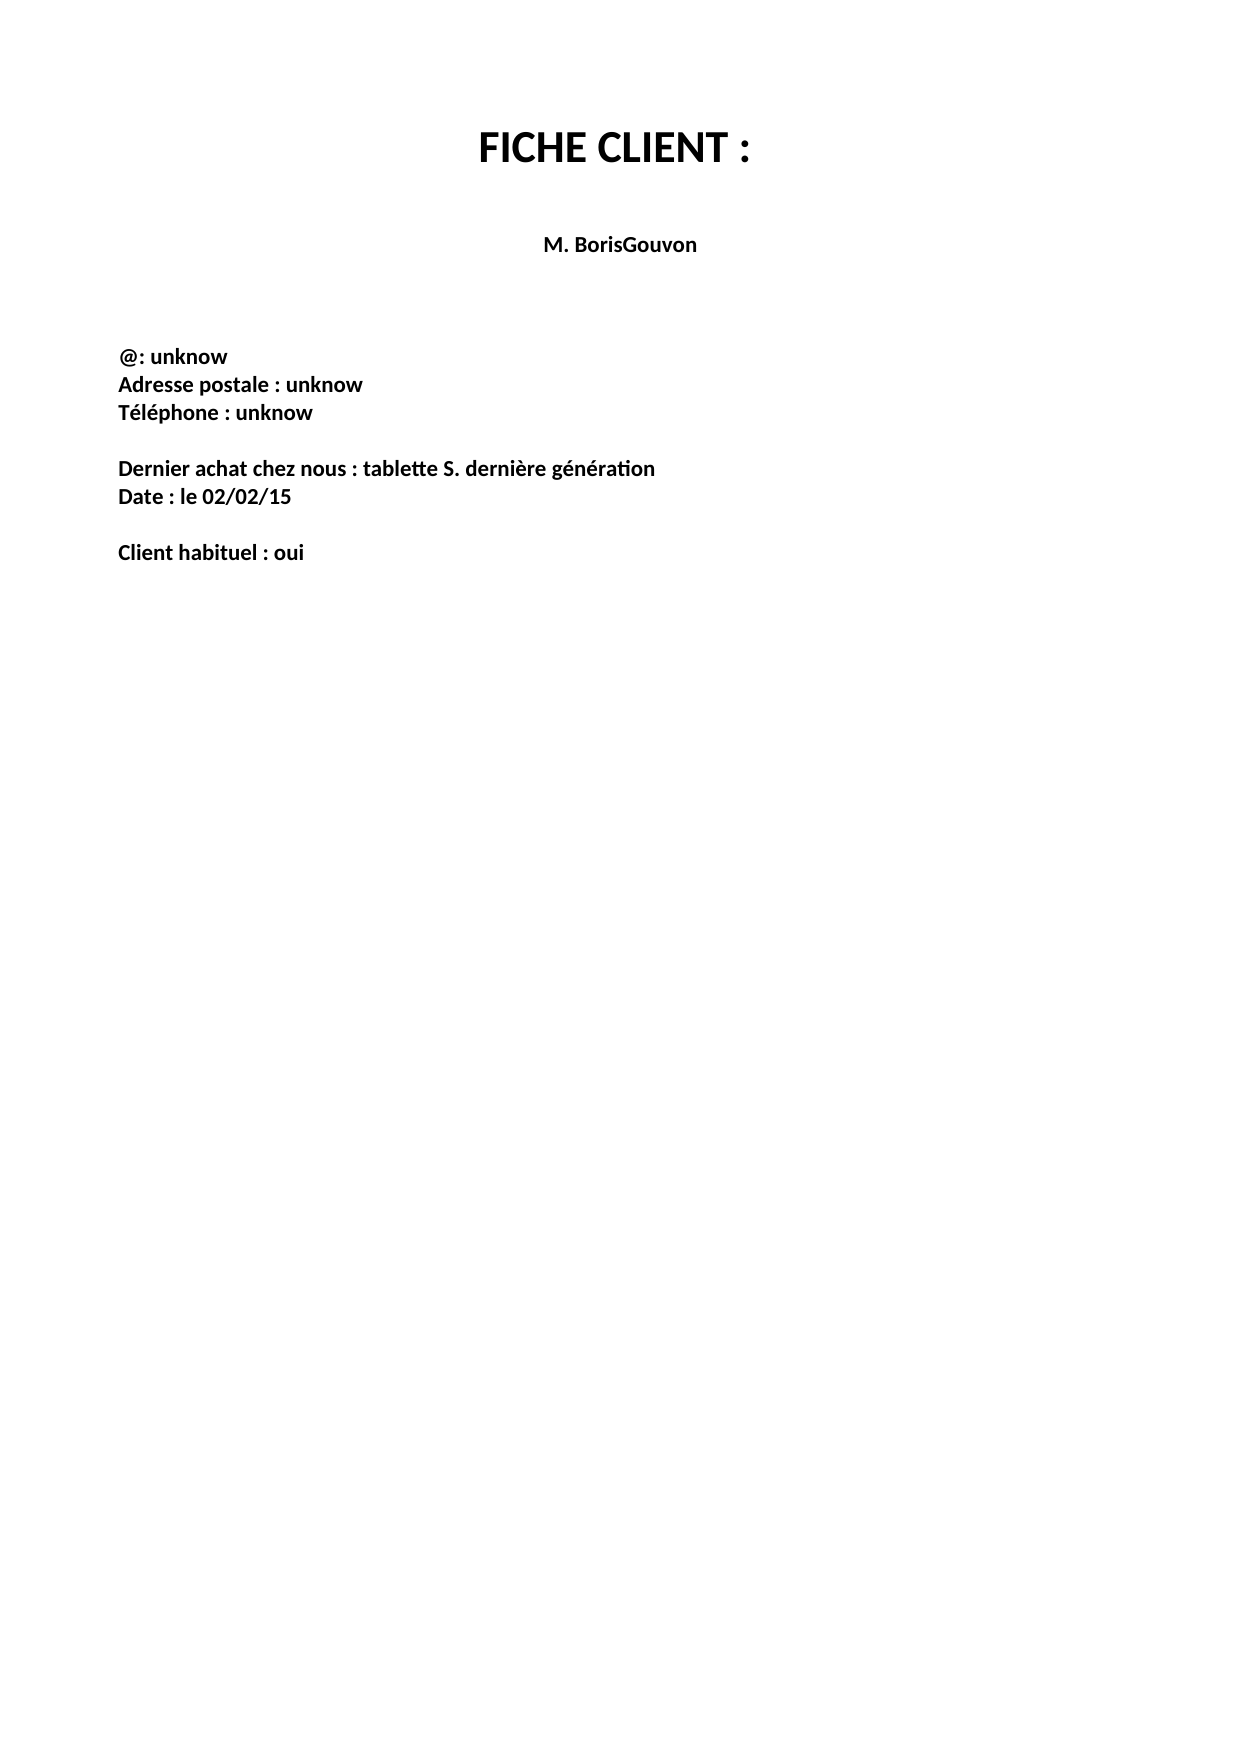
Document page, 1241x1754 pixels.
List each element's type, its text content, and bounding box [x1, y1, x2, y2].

text Client habituel : oui [118, 538, 1122, 566]
text @: unknow [118, 342, 1122, 370]
text Téléphone : unknow [118, 398, 1122, 426]
text FICHE CLIENT : [118, 118, 1122, 174]
text Adresse postale : unknow [118, 370, 1122, 398]
text M. BorisGouvon [118, 230, 1122, 258]
text Dernier achat chez nous : tablette S. dernière génération [118, 454, 1122, 482]
text Date : le 02/02/15 [118, 482, 1122, 510]
